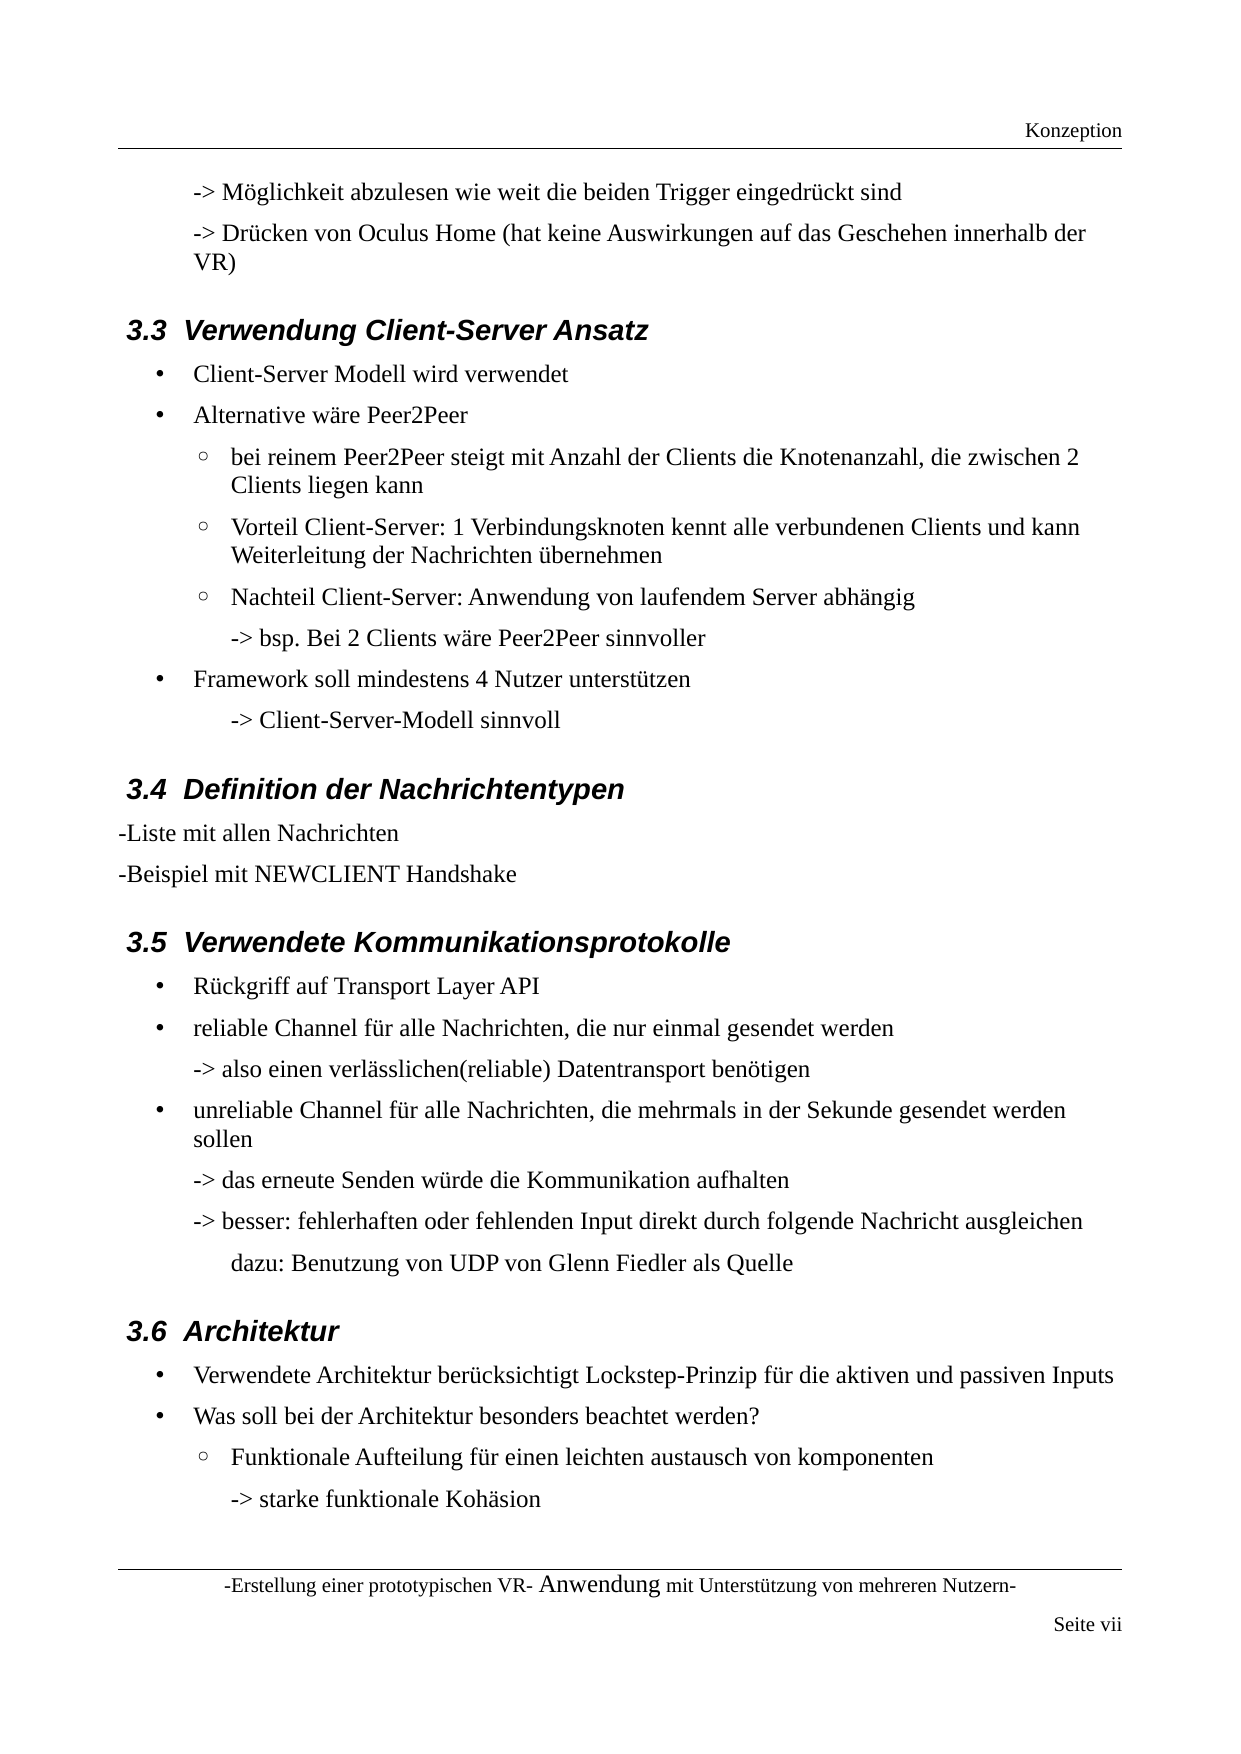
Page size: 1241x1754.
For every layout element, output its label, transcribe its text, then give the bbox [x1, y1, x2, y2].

list -> also einen verlässlichen(reliable) Datentransport benötigen [156, 1054, 1122, 1083]
list Funktionale Aufteilung für einen leichten austausch von komponenten [193, 1442, 1122, 1471]
list Verwendete Architektur berücksichtigt Lockstep-Prinzip für die aktiven und passiven Inputs [156, 1360, 1122, 1389]
list Framework soll mindestens 4 Nutzer unterstützen [156, 664, 1122, 693]
list Vorteil Client-Server: 1 Verbindungsknoten kennt alle verbundenen Clients und kann Weiterleitung der Nachrichten übernehmen [193, 512, 1122, 569]
list -> besser: fehlerhaften oder fehlenden Input direkt durch folgende Nachricht ausgleichen [156, 1206, 1122, 1235]
list Was soll bei der Architektur besonders beachtet werden? [156, 1401, 1122, 1430]
list reliable Channel für alle Nachrichten, die nur einmal gesendet werden [156, 1013, 1122, 1041]
list -> Client-Server-Modell sinnvoll [193, 706, 1122, 734]
list Alternative wäre Peer2Peer [156, 401, 1122, 429]
subtitle Definition der Nachrichtentypen [118, 772, 1122, 805]
subtitle Verwendete Kommunikationsprotokolle [118, 925, 1122, 959]
text -Beispiel mit NEWCLIENT Handshake [118, 859, 1122, 888]
list dazu: Benutzung von UDP von Glenn Fiedler als Quelle [193, 1248, 1122, 1276]
list -> starke funktionale Kohäsion [193, 1484, 1122, 1512]
list Rückgriff auf Transport Layer API [156, 971, 1122, 1000]
list unreliable Channel für alle Nachrichten, die mehrmals in der Sekunde gesendet werden sollen [156, 1095, 1122, 1153]
list -> das erneute Senden würde die Kommunikation aufhalten [156, 1165, 1122, 1194]
subtitle Verwendung Client-Server Ansatz [118, 313, 1122, 347]
list -> Möglichkeit abzulesen wie weit die beiden Trigger eingedrückt sind [156, 177, 1122, 206]
list Client-Server Modell wird verwendet [156, 359, 1122, 388]
list Nachteil Client-Server: Anwendung von laufendem Server abhängig [193, 582, 1122, 611]
list bei reinem Peer2Peer steigt mit Anzahl der Clients die Knotenanzahl, die zwischen 2 Clients liegen kann [193, 442, 1122, 499]
subtitle Architektur [118, 1314, 1122, 1347]
text -Liste mit allen Nachrichten [118, 818, 1122, 847]
list -> Drücken von Oculus Home (hat keine Auswirkungen auf das Geschehen innerhalb der VR) [156, 218, 1122, 276]
list -> bsp. Bei 2 Clients wäre Peer2Peer sinnvoller [193, 623, 1122, 652]
